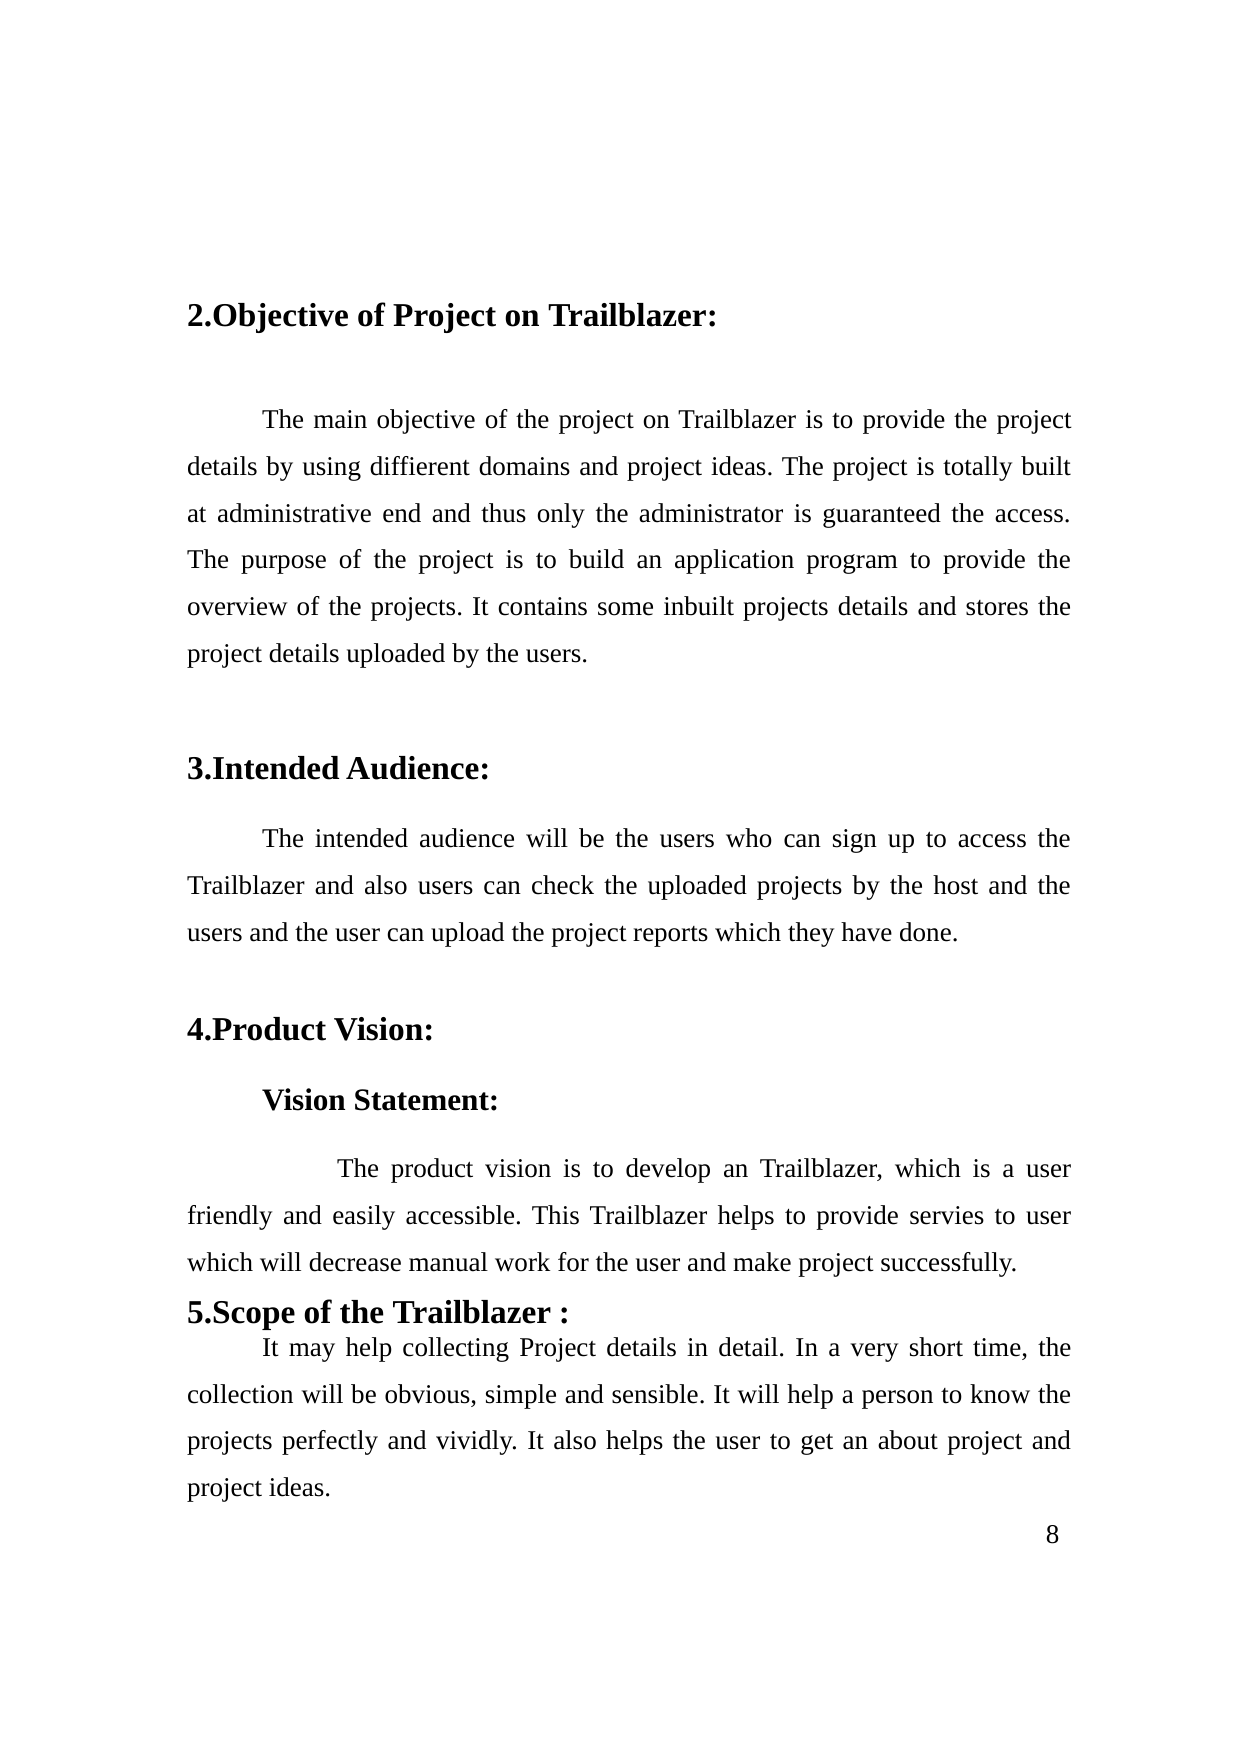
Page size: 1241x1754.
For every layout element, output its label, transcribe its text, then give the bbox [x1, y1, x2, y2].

text The main objective of the project on Trailblazer is to provide the project details by using diffierent domains and project ideas. The project is totally built at administrative end and thus only the administrator is guaranteed the access. The purpose of the project is to build an application program to provide the overview of the projects. It contains some inbuilt projects details and stores the project details uploaded by the users. [187, 401, 1072, 668]
text 8 [187, 1518, 1072, 1549]
text 5.Scope of the Trailblazer : [187, 1293, 1072, 1331]
text 3.Intended Audience: [187, 748, 1072, 786]
text The intended audience will be the users who can sign up to access the Trailblazer and also users can check the uploaded projects by the host and the users and the user can upload the project reports which they have done. [187, 820, 1072, 947]
text The product vision is to develop an Trailblazer, which is a user friendly and easily accessible. This Trailblazer helps to provide servies to user which will decrease manual work for the user and make project successfully. [187, 1150, 1072, 1277]
text Vision Statement: [187, 1081, 1072, 1117]
text 4.Product Vision: [187, 1009, 1072, 1047]
text 2.Objective of Project on Trailblazer: [187, 296, 1072, 334]
text It may help collecting Project details in detail. In a very short time, the collection will be obvious, simple and sensible. It will help a person to know the projects perfectly and vividly. It also helps the user to get an about project and project ideas. [187, 1331, 1072, 1502]
